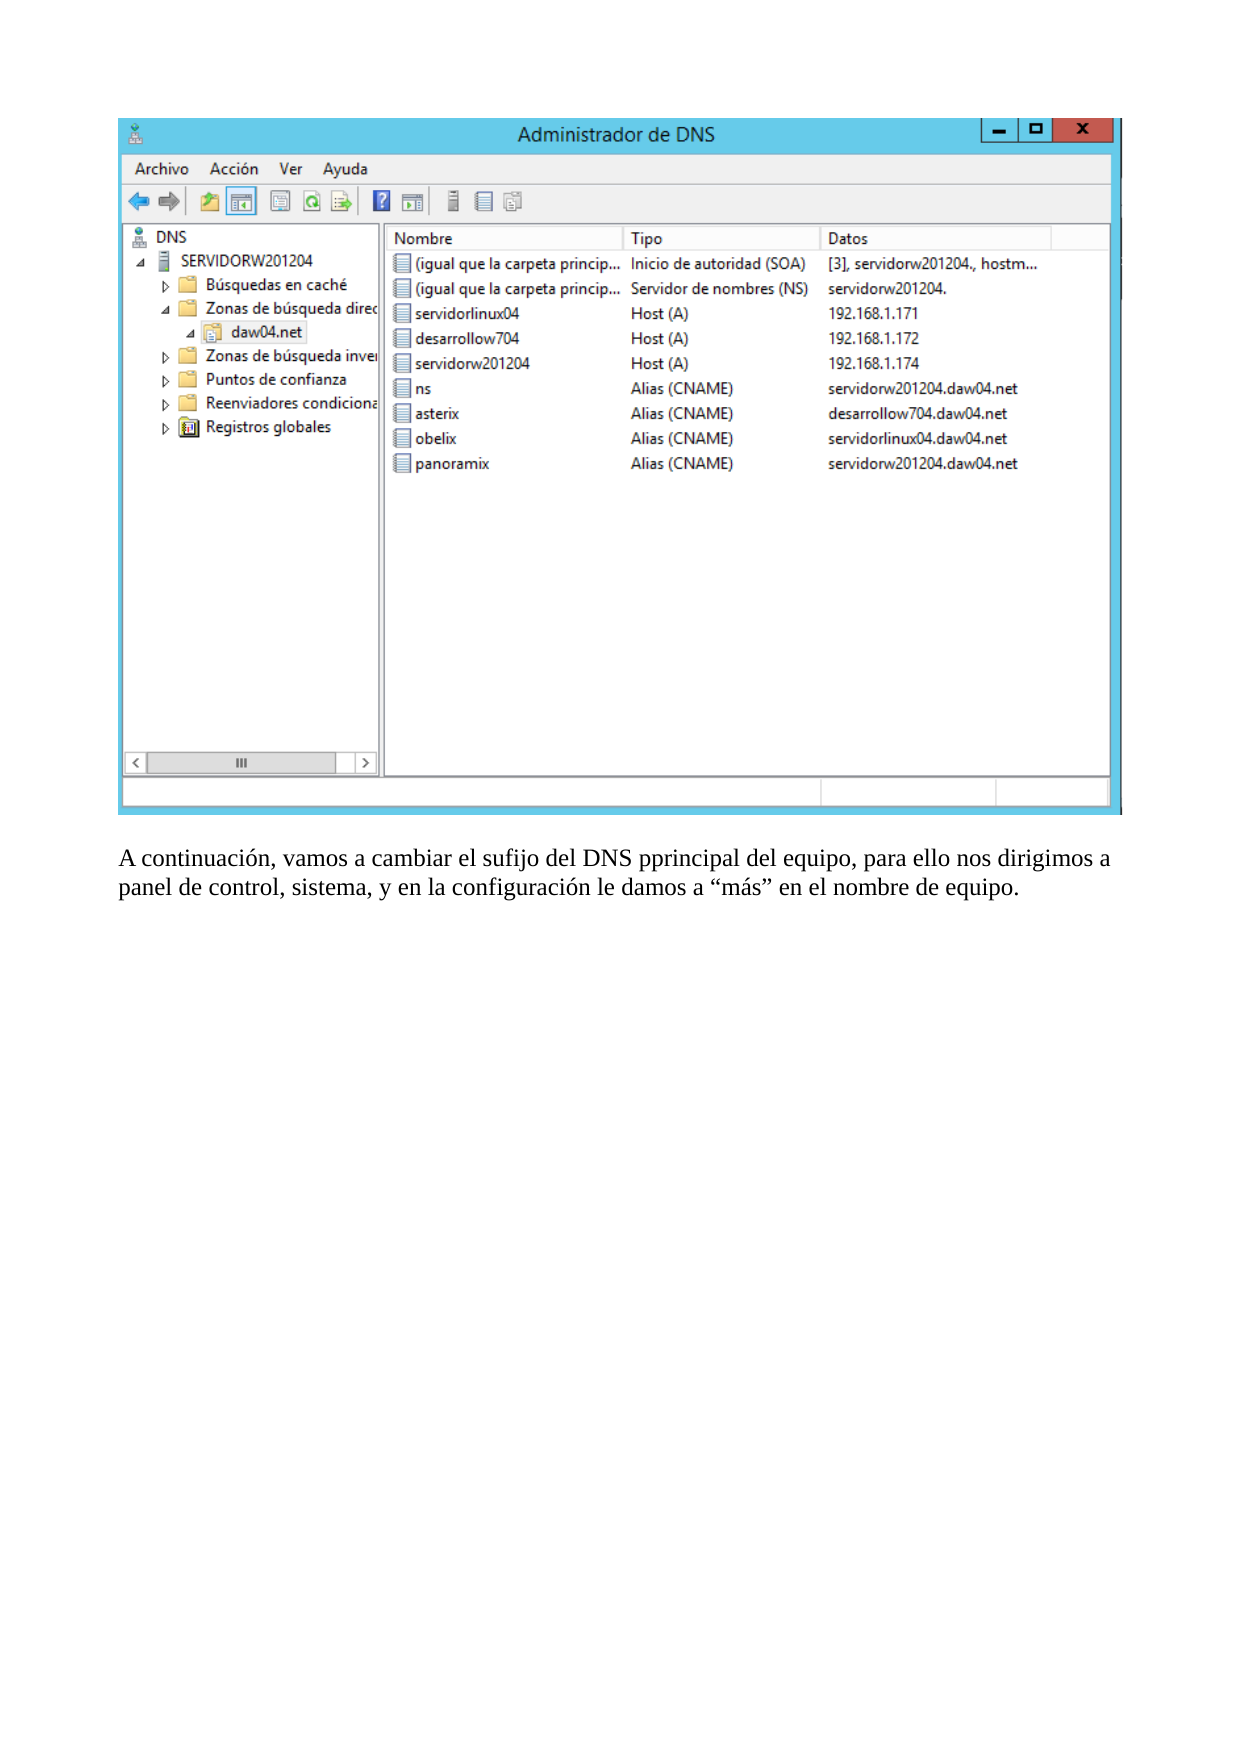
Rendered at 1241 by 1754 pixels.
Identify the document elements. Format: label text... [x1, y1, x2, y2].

text A continuación, vamos a cambiar el sufijo del DNS pprincipal del equipo, para ello nos dirigimos a panel de control, sistema, y en la configuración le damos a “más” en el nombre de equipo. [118, 843, 1122, 901]
picture [118, 118, 1123, 815]
